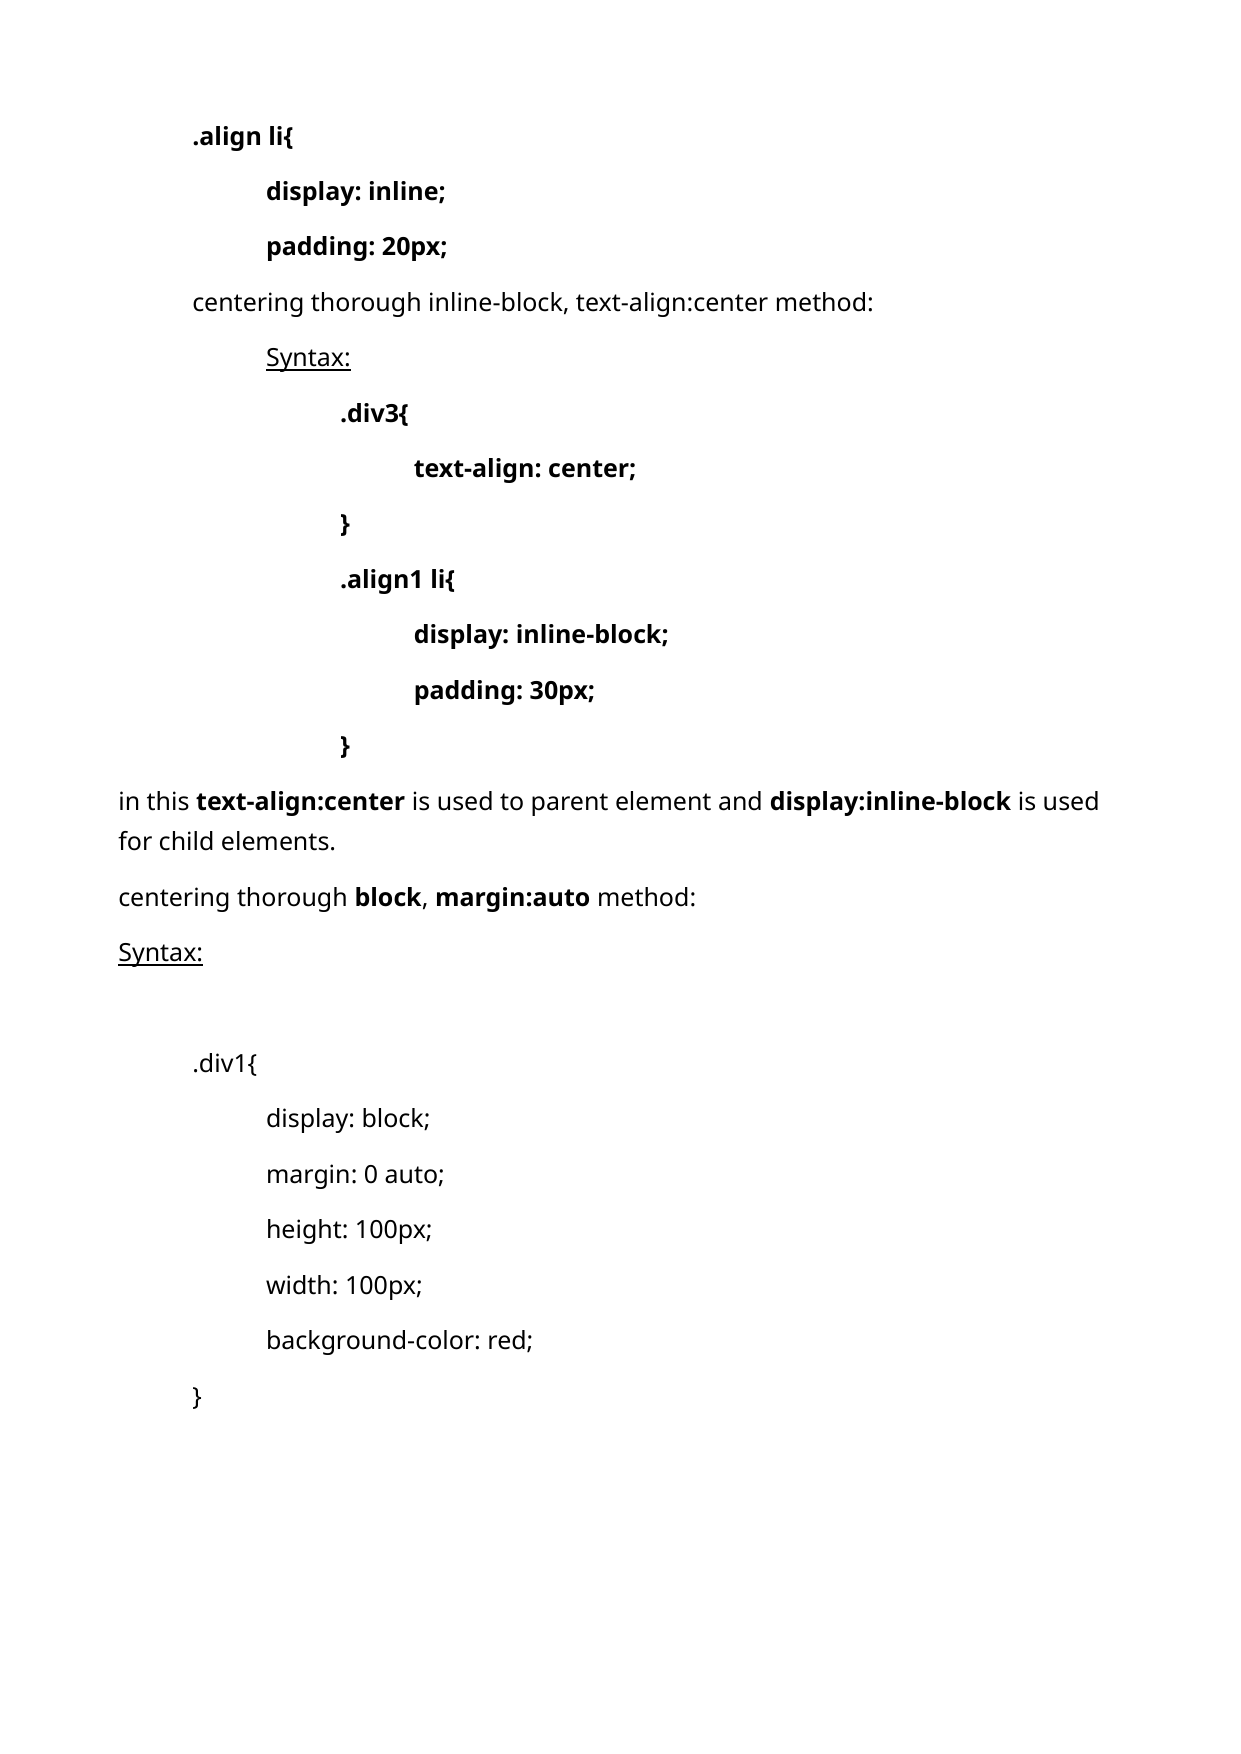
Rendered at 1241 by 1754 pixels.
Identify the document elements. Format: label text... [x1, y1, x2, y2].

text padding: 30px; [118, 672, 1122, 706]
text margin: 0 auto; [118, 1156, 1122, 1191]
text display: inline; [118, 173, 1122, 208]
text display: inline-block; [118, 617, 1122, 651]
text centering thorough block, margin:auto method: [118, 879, 1122, 913]
text centering thorough inline-block, text-align:center method: [118, 284, 1122, 318]
text padding: 20px; [118, 229, 1122, 263]
text .div1{ [118, 1046, 1122, 1080]
text } [118, 1378, 1122, 1412]
text background-color: red; [118, 1323, 1122, 1357]
text .align li{ [118, 118, 1122, 152]
text Syntax: [118, 340, 1122, 374]
text .align1 li{ [118, 561, 1122, 596]
text height: 100px; [118, 1212, 1122, 1246]
text Syntax: [118, 935, 1122, 969]
text text-align: center; [118, 451, 1122, 485]
text .div3{ [118, 395, 1122, 429]
text } [118, 728, 1122, 762]
text in this text-align:center is used to parent element and display:inline-block is used for child elements. [118, 783, 1122, 858]
text display: block; [118, 1101, 1122, 1135]
text width: 100px; [118, 1267, 1122, 1301]
text } [118, 506, 1122, 540]
